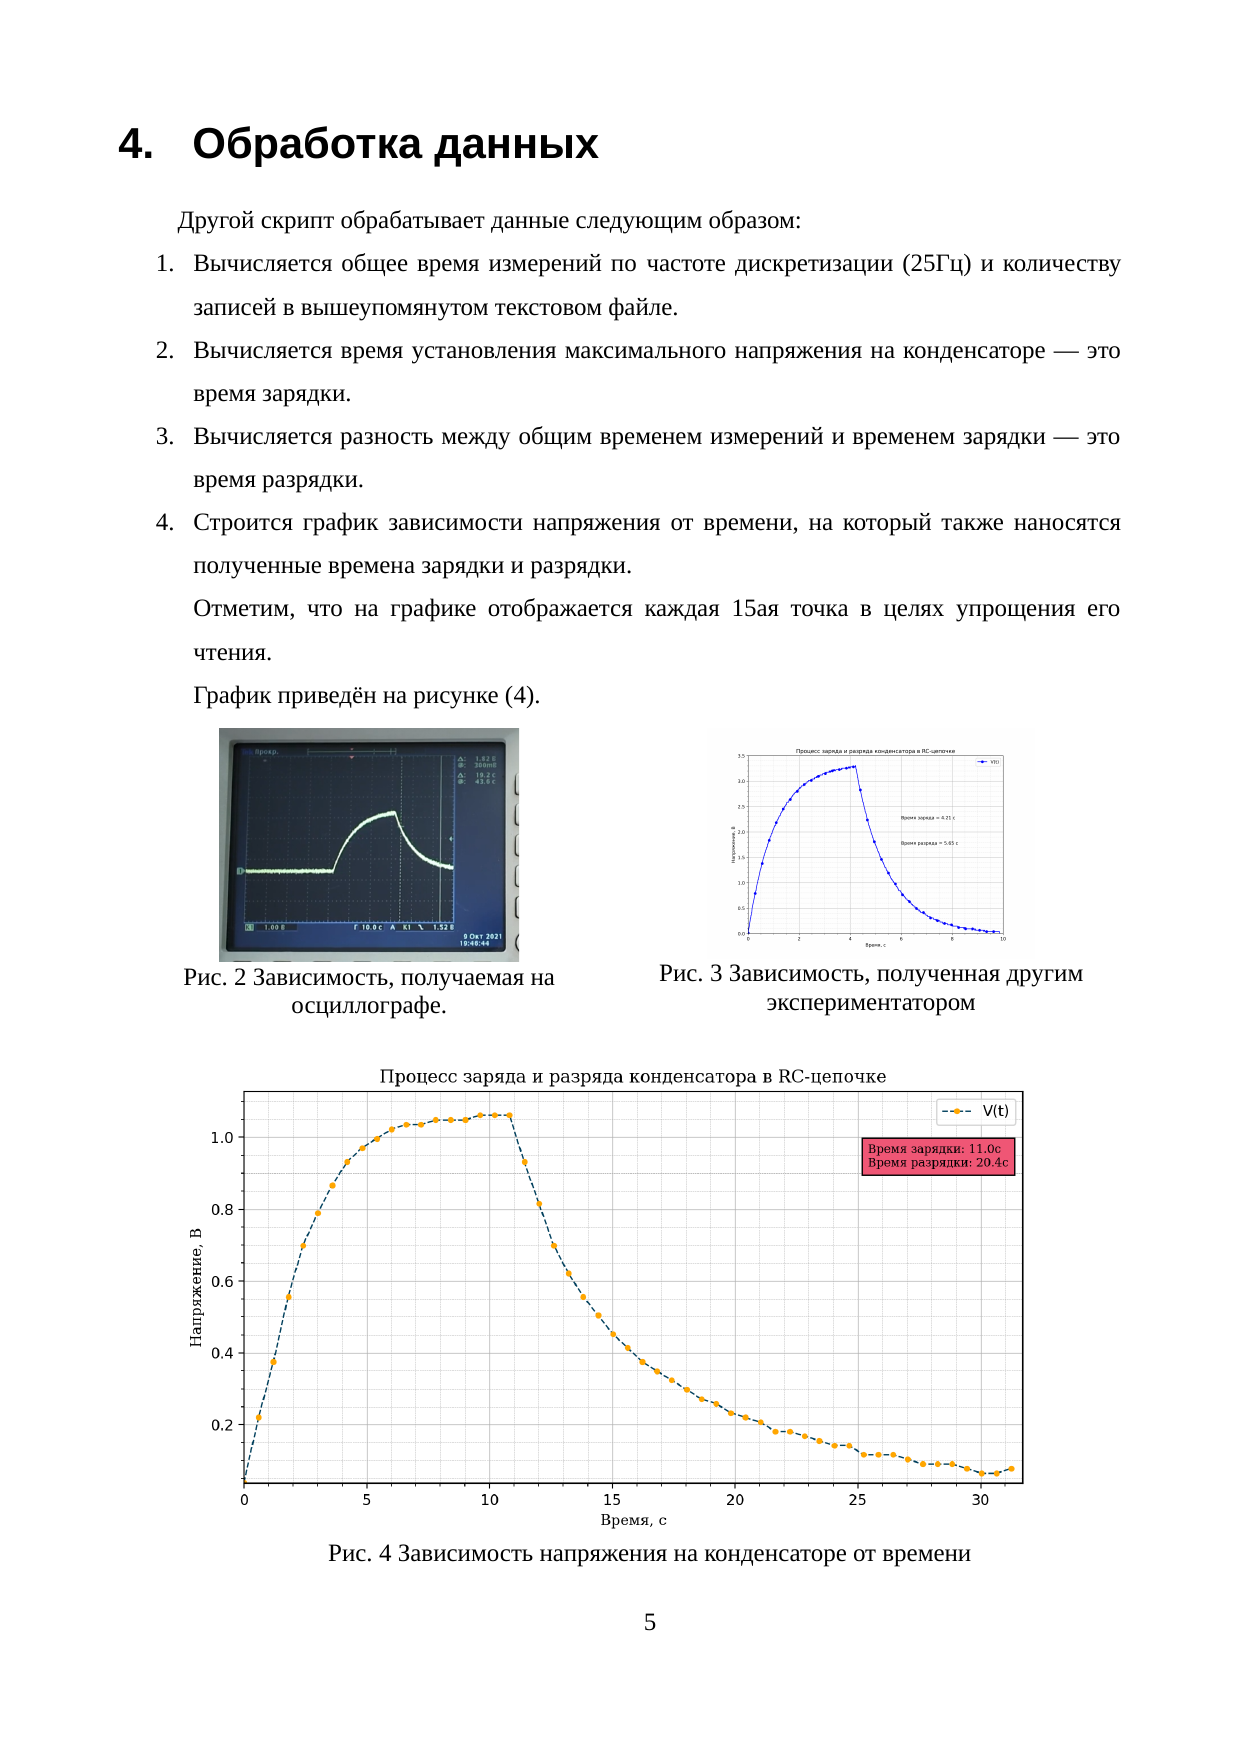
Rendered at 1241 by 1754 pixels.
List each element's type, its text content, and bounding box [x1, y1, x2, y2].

text Другой скрипт обрабатывает данные следующим образом: [118, 205, 1122, 234]
subtitle Обработка данных [118, 118, 1122, 168]
text Рис. 4 Зависимость напряжения на конденсаторе от времени [118, 1539, 1122, 1567]
table_header Рис. 2 Зависимость, получаемая на осциллографе. [118, 723, 620, 1030]
list График приведён на рисунке (4). [156, 680, 1122, 708]
list Вычисляется разность между общим временем измерений и временем зарядки — это время разрядки. [156, 421, 1122, 493]
picture [118, 1030, 1123, 1539]
table_header Рис. 3 Зависимость, полученная другим экспериментатором [620, 723, 1122, 1030]
list Отметим, что на графике отображается каждая 15ая точка в целях упрощения его чтения. [156, 593, 1122, 665]
list Вычисляется время установления максимального напряжения на конденсаторе — это время зарядки. [156, 335, 1122, 407]
picture [707, 728, 1035, 959]
list Строится график зависимости напряжения от времени, на который также наносятся полученные времена зарядки и разрядки. [156, 507, 1122, 579]
list Вычисляется общее время измерений по частоте дискретизации (25Гц) и количеству записей в вышеупомянутом текстовом файле. [156, 248, 1122, 320]
picture [219, 728, 319, 962]
